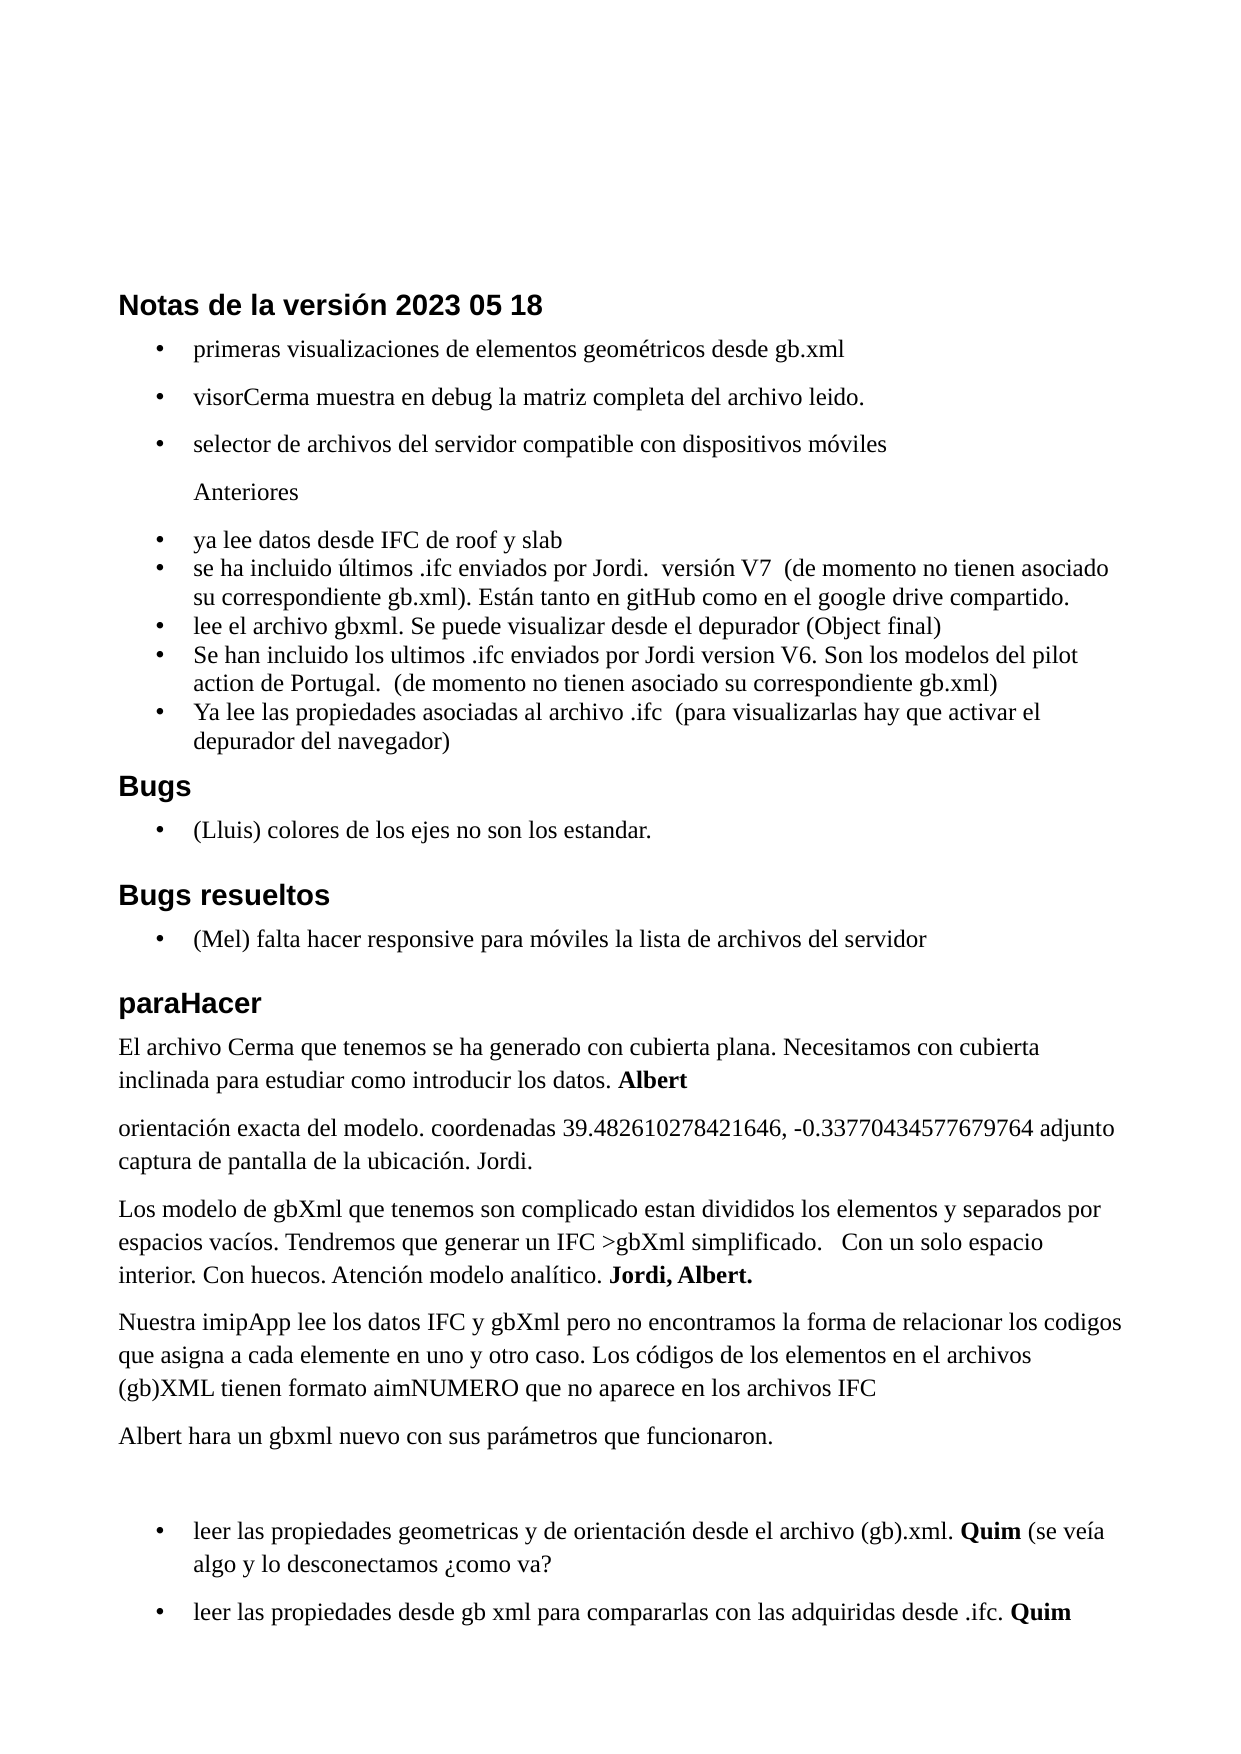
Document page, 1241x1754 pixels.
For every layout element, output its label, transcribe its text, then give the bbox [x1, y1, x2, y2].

list ya lee datos desde IFC de roof y slab [156, 525, 1122, 553]
subtitle Bugs resueltos [118, 878, 1122, 912]
subtitle paraHacer [118, 986, 1122, 1020]
list Anteriores [156, 477, 1122, 506]
subtitle Notas de la versión 2023 05 18 [118, 288, 1122, 322]
list Ya lee las propiedades asociadas al archivo .ifc (para visualizarlas hay que activar el depurador del navegador) [156, 697, 1122, 755]
list (Mel) falta hacer responsive para móviles la lista de archivos del servidor [156, 924, 1122, 953]
text orientación exacta del modelo. coordenadas 39.482610278421646, -0.33770434577679764 adjunto captura de pantalla de la ubicación. Jordi. [118, 1113, 1122, 1175]
list primeras visualizaciones de elementos geométricos desde gb.xml [156, 334, 1122, 363]
list selector de archivos del servidor compatible con dispositivos móviles [156, 429, 1122, 458]
text Albert hara un gbxml nuevo con sus parámetros que funcionaron. [118, 1421, 1122, 1450]
list leer las propiedades desde gb xml para compararlas con las adquiridas desde .ifc. Quim [156, 1597, 1122, 1625]
list lee el archivo gbxml. Se puede visualizar desde el depurador (Object final) [156, 611, 1122, 640]
text Nuestra imipApp lee los datos IFC y gbXml pero no encontramos la forma de relacionar los codigos que asigna a cada elemente en uno y otro caso. Los códigos de los elementos en el archivos (gb)XML tienen formato aimNUMERO que no aparece en los archivos IFC [118, 1307, 1122, 1402]
list Se han incluido los ultimos .ifc enviados por Jordi version V6. Son los modelos del pilot action de Portugal. (de momento no tienen asociado su correspondiente gb.xml) [156, 640, 1122, 697]
list se ha incluido últimos .ifc enviados por Jordi. versión V7 (de momento no tienen asociado su correspondiente gb.xml). Están tanto en gitHub como en el google drive compartido. [156, 553, 1122, 611]
subtitle Bugs [118, 769, 1122, 803]
text Los modelo de gbXml que tenemos son complicado estan divididos los elementos y separados por espacios vacíos. Tendremos que generar un IFC >gbXml simplificado. Con un solo espacio interior. Con huecos. Atención modelo analítico. Jordi, Albert. [118, 1194, 1122, 1288]
list leer las propiedades geometricas y de orientación desde el archivo (gb).xml. Quim (se veía algo y lo desconectamos ¿como va? [156, 1516, 1122, 1578]
text El archivo Cerma que tenemos se ha generado con cubierta plana. Necesitamos con cubierta inclinada para estudiar como introducir los datos. Albert [118, 1032, 1122, 1094]
list visorCerma muestra en debug la matriz completa del archivo leido. [156, 382, 1122, 411]
list (Lluis) colores de los ejes no son los estandar. [156, 816, 1122, 844]
